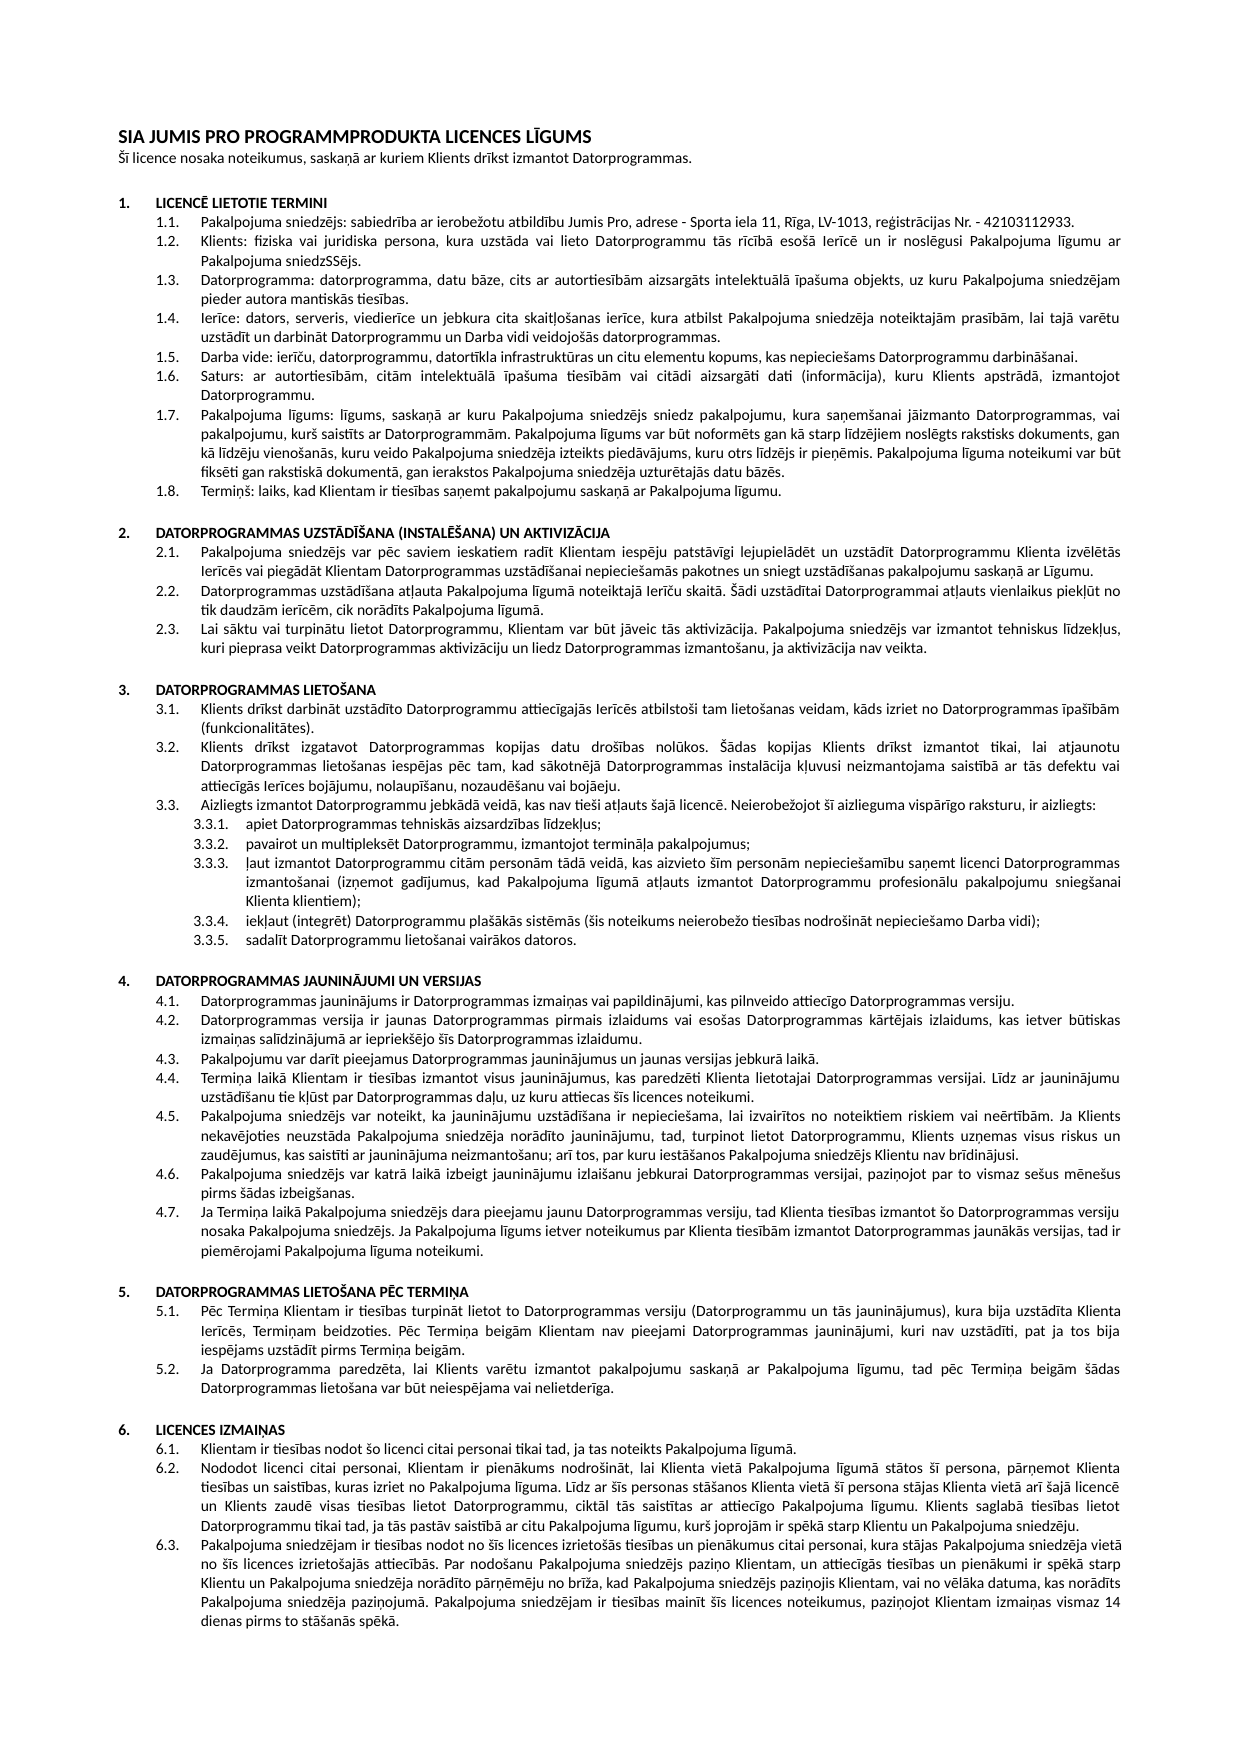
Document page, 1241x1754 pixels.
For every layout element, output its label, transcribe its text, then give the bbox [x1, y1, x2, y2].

text 6.1. Klientam ir tiesības nodot šo licenci citai personai tikai tad, ja tas noteikts Pakalpojuma līgumā. [156, 1439, 1122, 1458]
text 1.1. Pakalpojuma sniedzējs: sabiedrība ar ierobežotu atbildību Jumis Pro, adrese - Sporta iela 11, Rīga, LV-1013, reģistrācijas Nr. - 42103112933. [156, 212, 1122, 231]
text 2. DATORPROGRAMMAS UZSTĀDĪŠANA (INSTALĒŠANA) UN AKTIVIZĀCIJA [118, 523, 1122, 542]
text 4.2. Datorprogrammas versija ir jaunas Datorprogrammas pirmais izlaidums vai esošas Datorprogrammas kārtējais izlaidums, kas ietver būtiskas izmaiņas salīdzinājumā ar iepriekšējo šīs Datorprogrammas izlaidumu. [156, 1010, 1122, 1048]
text 3.3.5. sadalīt Datorprogrammu lietošanai vairākos datoros. [193, 930, 1122, 949]
text 1.3. Datorprogramma: datorprogramma, datu bāze, cits ar autortiesībām aizsargāts intelektuālā īpašuma objekts, uz kuru Pakalpojuma sniedzējam pieder autora mantiskās tiesības. [156, 270, 1122, 308]
text 1.6. Saturs: ar autortiesībām, citām intelektuālā īpašuma tiesībām vai citādi aizsargāti dati (informācija), kuru Klients apstrādā, izmantojot Datorprogrammu. [156, 366, 1122, 404]
text 6. LICENCES IZMAIŅAS [118, 1420, 1122, 1439]
text 2.1. Pakalpojuma sniedzējs var pēc saviem ieskatiem radīt Klientam iespēju patstāvīgi lejupielādēt un uzstādīt Datorprogrammu Klienta izvēlētās Ierīcēs vai piegādāt Klientam Datorprogrammas uzstādīšanai nepieciešamās pakotnes un sniegt uzstādīšanas pakalpojumu saskaņā ar Līgumu. [156, 542, 1122, 580]
text 4.3. Pakalpojumu var darīt pieejamus Datorprogrammas jauninājumus un jaunas versijas jebkurā laikā. [156, 1049, 1122, 1068]
text 3.3. Aizliegts izmantot Datorprogrammu jebkādā veidā, kas nav tieši atļauts šajā licencē. Neierobežojot šī aizlieguma vispārīgo raksturu, ir aizliegts: [156, 795, 1122, 814]
text 5. DATORPROGRAMMAS LIETOŠANA PĒC TERMIŅA [118, 1282, 1122, 1301]
text 5.1. Pēc Termiņa Klientam ir tiesības turpināt lietot to Datorprogrammas versiju (Datorprogrammu un tās jauninājumus), kura bija uzstādīta Klienta Ierīcēs, Termiņam beidzoties. Pēc Termiņa beigām Klientam nav pieejami Datorprogrammas jauninājumi, kuri nav uzstādīti, pat ja tos bija iespējams uzstādīt pirms Termiņa beigām. [156, 1302, 1122, 1359]
text 6.2. Nododot licenci citai personai, Klientam ir pienākums nodrošināt, lai Klienta vietā Pakalpojuma līgumā stātos šī persona, pārņemot Klienta tiesības un saistības, kuras izriet no Pakalpojuma līguma. Līdz ar šīs personas stāšanos Klienta vietā šī persona stājas Klienta vietā arī šajā licencē un Klients zaudē visas tiesības lietot Datorprogrammu, ciktāl tās saistītas ar attiecīgo Pakalpojuma līgumu. Klients saglabā tiesības lietot Datorprogrammu tikai tad, ja tās pastāv saistībā ar citu Pakalpojuma līgumu, kurš joprojām ir spēkā starp Klientu un Pakalpojuma sniedzēju. [156, 1458, 1122, 1535]
text Šī licence nosaka noteikumus, saskaņā ar kuriem Klients drīkst izmantot Datorprogrammas. [118, 148, 1122, 168]
text 4. DATORPROGRAMMAS JAUNINĀJUMI UN VERSIJAS [118, 972, 1122, 991]
text 3.3.4. iekļaut (integrēt) Datorprogrammu plašākās sistēmās (šis noteikums neierobežo tiesības nodrošināt nepieciešamo Darba vidi); [193, 911, 1122, 930]
text 2.2. Datorprogrammas uzstādīšana atļauta Pakalpojuma līgumā noteiktajā Ierīču skaitā. Šādi uzstādītai Datorprogrammai atļauts vienlaikus piekļūt no tik daudzām ierīcēm, cik norādīts Pakalpojuma līgumā. [156, 581, 1122, 619]
text 6.3. Pakalpojuma sniedzējam ir tiesības nodot no šīs licences izrietošās tiesības un pienākumus citai personai, kura stājas Pakalpojuma sniedzēja vietā no šīs licences izrietošajās attiecībās. Par nodošanu Pakalpojuma sniedzējs paziņo Klientam, un attiecīgās tiesības un pienākumi ir spēkā starp Klientu un Pakalpojuma sniedzēja norādīto pārņēmēju no brīža, kad Pakalpojuma sniedzējs paziņojis Klientam, vai no vēlāka datuma, kas norādīts Pakalpojuma sniedzēja paziņojumā. Pakalpojuma sniedzējam ir tiesības mainīt šīs licences noteikumus, paziņojot Klientam izmaiņas vismaz 14 dienas pirms to stāšanās spēkā. [156, 1535, 1122, 1630]
text 3.3.2. pavairot un multipleksēt Datorprogrammu, izmantojot termināļa pakalpojumus; [193, 834, 1122, 853]
text 1. LICENCĒ LIETOTIE TERMINI [118, 193, 1122, 212]
text 3.3.3. ļaut izmantot Datorprogrammu citām personām tādā veidā, kas aizvieto šīm personām nepieciešamību saņemt licenci Datorprogrammas izmantošanai (izņemot gadījumus, kad Pakalpojuma līgumā atļauts izmantot Datorprogrammu profesionālu pakalpojumu sniegšanai Klienta klientiem); [193, 853, 1122, 910]
text 1.4. Ierīce: dators, serveris, viedierīce un jebkura cita skaitļošanas ierīce, kura atbilst Pakalpojuma sniedzēja noteiktajām prasībām, lai tajā varētu uzstādīt un darbināt Datorprogrammu un Darba vidi veidojošās datorprogrammas. [156, 308, 1122, 347]
text 3. DATORPROGRAMMAS LIETOŠANA [118, 680, 1122, 699]
text SIA JUMIS PRO PROGRAMMPRODUKTA LICENCES LĪGUMS [118, 124, 1122, 148]
text 1.2. Klients: fiziska vai juridiska persona, kura uzstāda vai lieto Datorprogrammu tās rīcībā esošā Ierīcē un ir noslēgusi Pakalpojuma līgumu ar Pakalpojuma sniedzSSējs. [156, 232, 1122, 270]
text 5.2. Ja Datorprogramma paredzēta, lai Klients varētu izmantot pakalpojumu saskaņā ar Pakalpojuma līgumu, tad pēc Termiņa beigām šādas Datorprogrammas lietošana var būt neiespējama vai nelietderīga. [156, 1359, 1122, 1397]
text 1.7. Pakalpojuma līgums: līgums, saskaņā ar kuru Pakalpojuma sniedzējs sniedz pakalpojumu, kura saņemšanai jāizmanto Datorprogrammas, vai pakalpojumu, kurš saistīts ar Datorprogrammām. Pakalpojuma līgums var būt noformēts gan kā starp līdzējiem noslēgts rakstisks dokuments, gan kā līdzēju vienošanās, kuru veido Pakalpojuma sniedzēja izteikts piedāvājums, kuru otrs līdzējs ir pieņēmis. Pakalpojuma līguma noteikumi var būt fiksēti gan rakstiskā dokumentā, gan ierakstos Pakalpojuma sniedzēja uzturētajās datu bāzēs. [156, 405, 1122, 481]
text 4.7. Ja Termiņa laikā Pakalpojuma sniedzējs dara pieejamu jaunu Datorprogrammas versiju, tad Klienta tiesības izmantot šo Datorprogrammas versiju nosaka Pakalpojuma sniedzējs. Ja Pakalpojuma līgums ietver noteikumus par Klienta tiesībām izmantot Datorprogrammas jaunākās versijas, tad ir piemērojami Pakalpojuma līguma noteikumi. [156, 1203, 1122, 1260]
text 2.3. Lai sāktu vai turpinātu lietot Datorprogrammu, Klientam var būt jāveic tās aktivizācija. Pakalpojuma sniedzējs var izmantot tehniskus līdzekļus, kuri pieprasa veikt Datorprogrammas aktivizāciju un liedz Datorprogrammas izmantošanu, ja aktivizācija nav veikta. [156, 619, 1122, 657]
text 4.6. Pakalpojuma sniedzējs var katrā laikā izbeigt jauninājumu izlaišanu jebkurai Datorprogrammas versijai, paziņojot par to vismaz sešus mēnešus pirms šādas izbeigšanas. [156, 1164, 1122, 1202]
text 1.8. Termiņš: laiks, kad Klientam ir tiesības saņemt pakalpojumu saskaņā ar Pakalpojuma līgumu. [156, 481, 1122, 500]
text 4.4. Termiņa laikā Klientam ir tiesības izmantot visus jauninājumus, kas paredzēti Klienta lietotajai Datorprogrammas versijai. Līdz ar jauninājumu uzstādīšanu tie kļūst par Datorprogrammas daļu, uz kuru attiecas šīs licences noteikumi. [156, 1068, 1122, 1106]
text 3.1. Klients drīkst darbināt uzstādīto Datorprogrammu attiecīgajās Ierīcēs atbilstoši tam lietošanas veidam, kāds izriet no Datorprogrammas īpašībām (funkcionalitātes). [156, 699, 1122, 737]
text 4.1. Datorprogrammas jauninājums ir Datorprogrammas izmaiņas vai papildinājumi, kas pilnveido attiecīgo Datorprogrammas versiju. [156, 991, 1122, 1010]
text 3.3.1. apiet Datorprogrammas tehniskās aizsardzības līdzekļus; [193, 814, 1122, 833]
text 3.2. Klients drīkst izgatavot Datorprogrammas kopijas datu drošības nolūkos. Šādas kopijas Klients drīkst izmantot tikai, lai atjaunotu Datorprogrammas lietošanas iespējas pēc tam, kad sākotnējā Datorprogrammas instalācija kļuvusi neizmantojama saistībā ar tās defektu vai attiecīgās Ierīces bojājumu, nolaupīšanu, nozaudēšanu vai bojāeju. [156, 738, 1122, 795]
text 1.5. Darba vide: ierīču, datorprogrammu, datortīkla infrastruktūras un citu elementu kopums, kas nepieciešams Datorprogrammu darbināšanai. [156, 347, 1122, 366]
text 4.5. Pakalpojuma sniedzējs var noteikt, ka jauninājumu uzstādīšana ir nepieciešama, lai izvairītos no noteiktiem riskiem vai neērtībām. Ja Klients nekavējoties neuzstāda Pakalpojuma sniedzēja norādīto jauninājumu, tad, turpinot lietot Datorprogrammu, Klients uzņemas visus riskus un zaudējumus, kas saistīti ar jauninājuma neizmantošanu; arī tos, par kuru iestāšanos Pakalpojuma sniedzējs Klientu nav brīdinājusi. [156, 1107, 1122, 1164]
